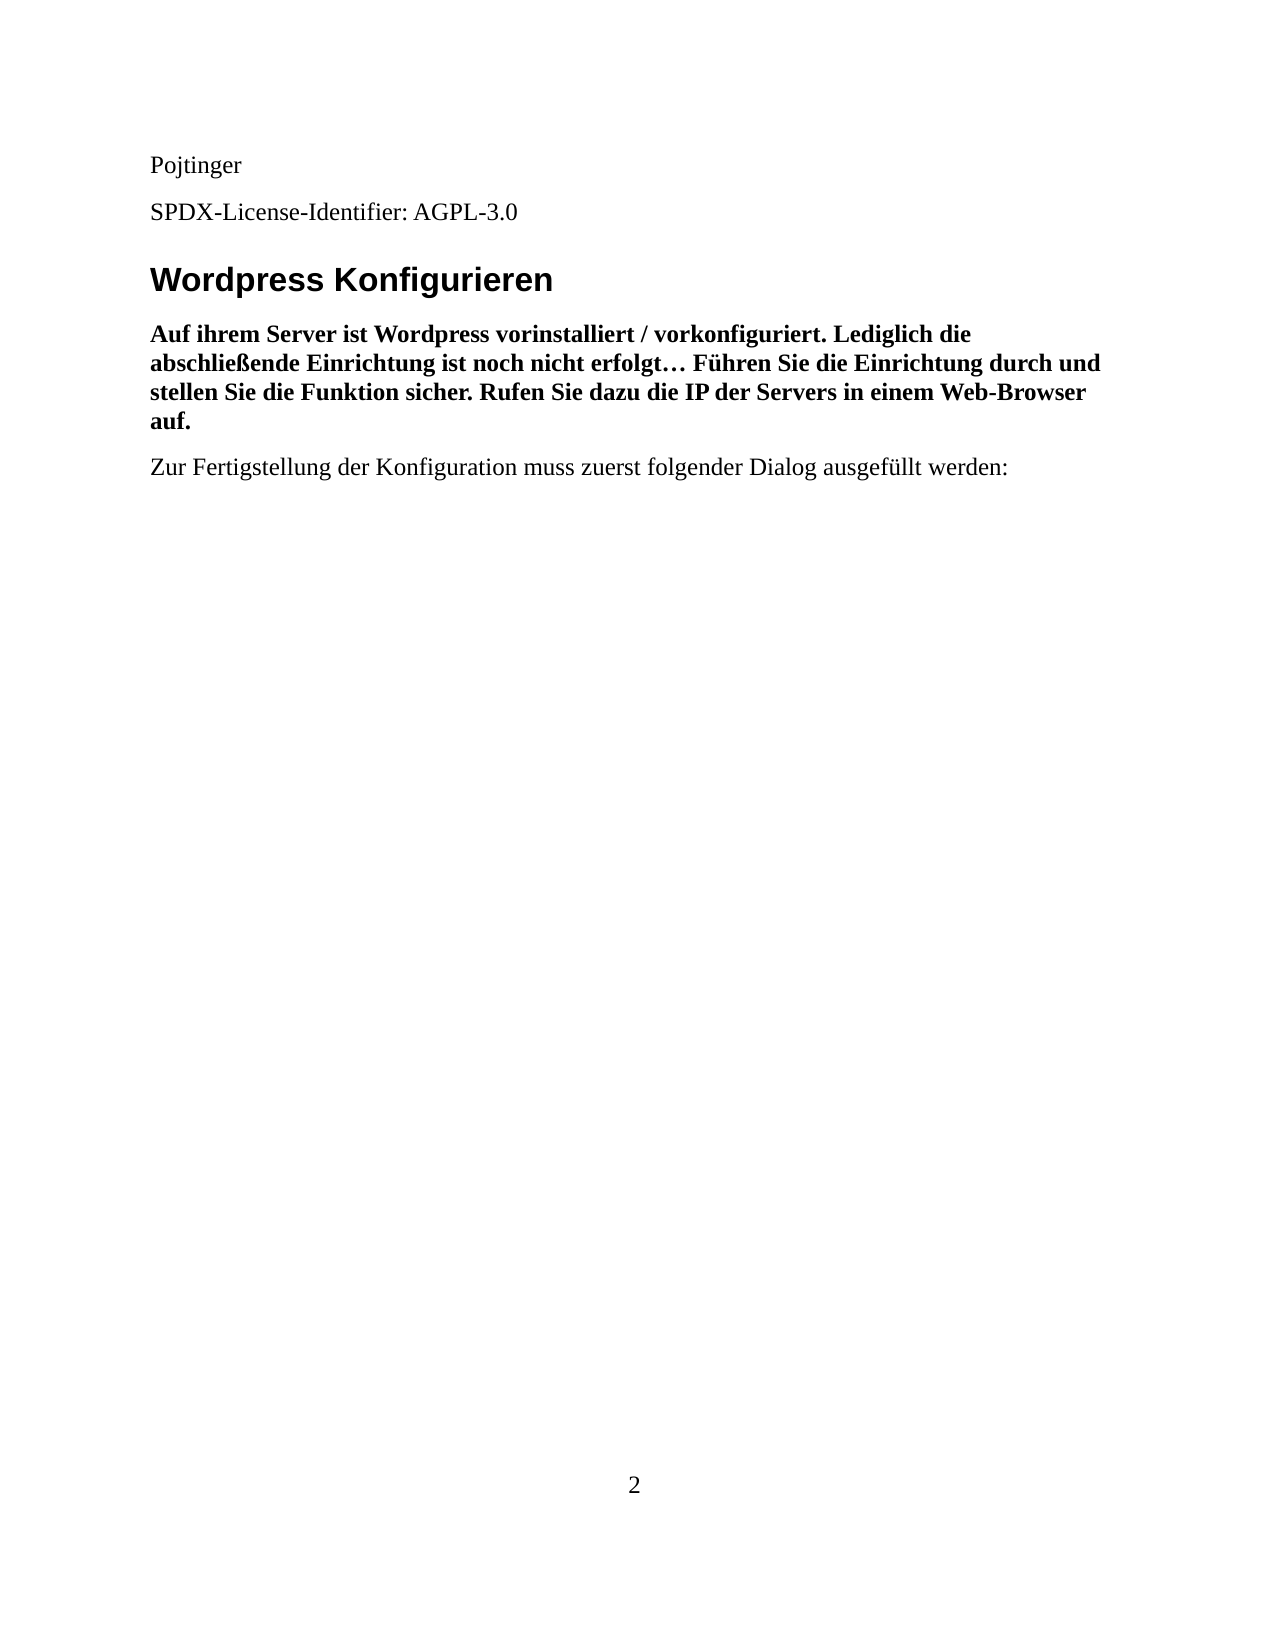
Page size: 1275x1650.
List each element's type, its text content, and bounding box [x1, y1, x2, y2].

text Pojtinger [150, 150, 1125, 179]
text SPDX-License-Identifier: AGPL-3.0 [150, 197, 1125, 225]
text Zur Fertigstellung der Konfiguration muss zuerst folgender Dialog ausgefüllt werden: [150, 452, 1125, 481]
subtitle Wordpress Konfigurieren [150, 259, 1125, 298]
text Auf ihrem Server ist Wordpress vorinstalliert / vorkonfiguriert. Lediglich die abschließende Einrichtung ist noch nicht erfolgt… Führen Sie die Einrichtung durch und stellen Sie die Funktion sicher. Rufen Sie dazu die IP der Servers in einem Web-Browser auf. [150, 319, 1125, 434]
